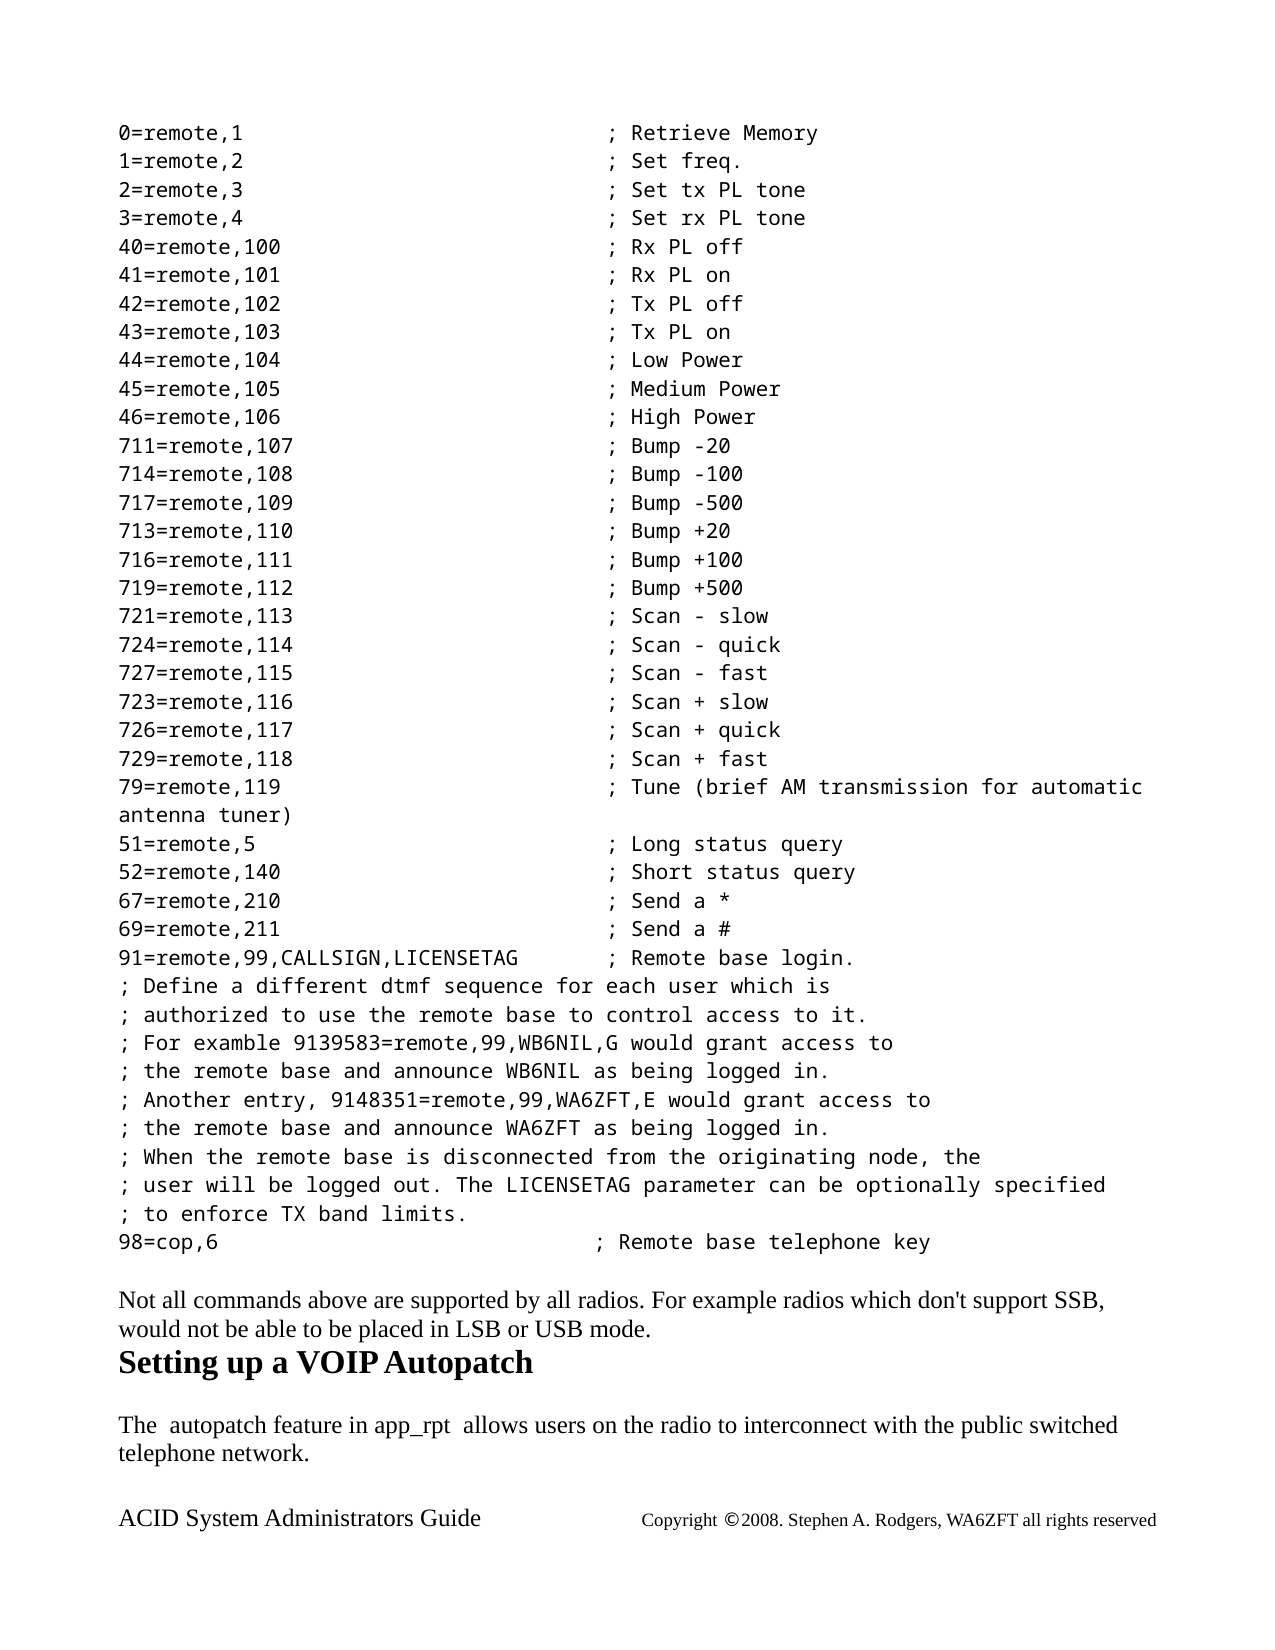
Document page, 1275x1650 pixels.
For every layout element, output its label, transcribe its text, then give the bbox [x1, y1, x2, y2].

text 91=remote,99,CALLSIGN,LICENSETAG ; Remote base login. [118, 943, 1157, 971]
text 729=remote,118 ; Scan + fast [118, 744, 1157, 772]
text 723=remote,116 ; Scan + slow [118, 687, 1157, 715]
text 713=remote,110 ; Bump +20 [118, 516, 1157, 545]
text 43=remote,103 ; Tx PL on [118, 317, 1157, 346]
text 52=remote,140 ; Short status query [118, 857, 1157, 886]
text ; Define a different dtmf sequence for each user which is [118, 971, 1157, 1000]
text 3=remote,4 ; Set rx PL tone [118, 203, 1157, 232]
text 711=remote,107 ; Bump -20 [118, 431, 1157, 459]
text ; For examble 9139583=remote,99,WB6NIL,G would grant access to [118, 1028, 1157, 1057]
text 98=cop,6 ; Remote base telephone key [118, 1227, 1157, 1256]
text 51=remote,5 ; Long status query [118, 829, 1157, 857]
text ; When the remote base is disconnected from the originating node, the [118, 1142, 1157, 1170]
text 79=remote,119 ; Tune (brief AM transmission for automatic antenna tuner) [118, 772, 1157, 829]
text Not all commands above are supported by all radios. For example radios which don't support SSB, would not be able to be placed in LSB or USB mode. [118, 1285, 1157, 1343]
text 69=remote,211 ; Send a # [118, 914, 1157, 943]
text 714=remote,108 ; Bump -100 [118, 459, 1157, 488]
text ; the remote base and announce WB6NIL as being logged in. [118, 1057, 1157, 1085]
text 42=remote,102 ; Tx PL off [118, 289, 1157, 317]
text 2=remote,3 ; Set tx PL tone [118, 175, 1157, 203]
text Setting up a VOIP Autopatch [118, 1343, 1157, 1381]
text ; the remote base and announce WA6ZFT as being logged in. [118, 1113, 1157, 1142]
text 724=remote,114 ; Scan - quick [118, 630, 1157, 658]
text 45=remote,105 ; Medium Power [118, 374, 1157, 402]
text 41=remote,101 ; Rx PL on [118, 260, 1157, 289]
text 44=remote,104 ; Low Power [118, 346, 1157, 374]
text 46=remote,106 ; High Power [118, 402, 1157, 431]
text 40=remote,100 ; Rx PL off [118, 232, 1157, 260]
text 1=remote,2 ; Set freq. [118, 147, 1157, 175]
text 0=remote,1 ; Retrieve Memory [118, 118, 1157, 147]
text 717=remote,109 ; Bump -500 [118, 488, 1157, 516]
text ; authorized to use the remote base to control access to it. [118, 1000, 1157, 1028]
text 719=remote,112 ; Bump +500 [118, 573, 1157, 602]
text 67=remote,210 ; Send a * [118, 886, 1157, 914]
text 726=remote,117 ; Scan + quick [118, 715, 1157, 744]
text 727=remote,115 ; Scan - fast [118, 658, 1157, 687]
text 721=remote,113 ; Scan - slow [118, 602, 1157, 630]
text ; Another entry, 9148351=remote,99,WA6ZFT,E would grant access to [118, 1085, 1157, 1113]
text ; to enforce TX band limits. [118, 1199, 1157, 1227]
text ; user will be logged out. The LICENSETAG parameter can be optionally specified [118, 1170, 1157, 1199]
text 716=remote,111 ; Bump +100 [118, 545, 1157, 573]
text The autopatch feature in app_rpt allows users on the radio to interconnect with the public switched telephone network. [118, 1410, 1157, 1467]
